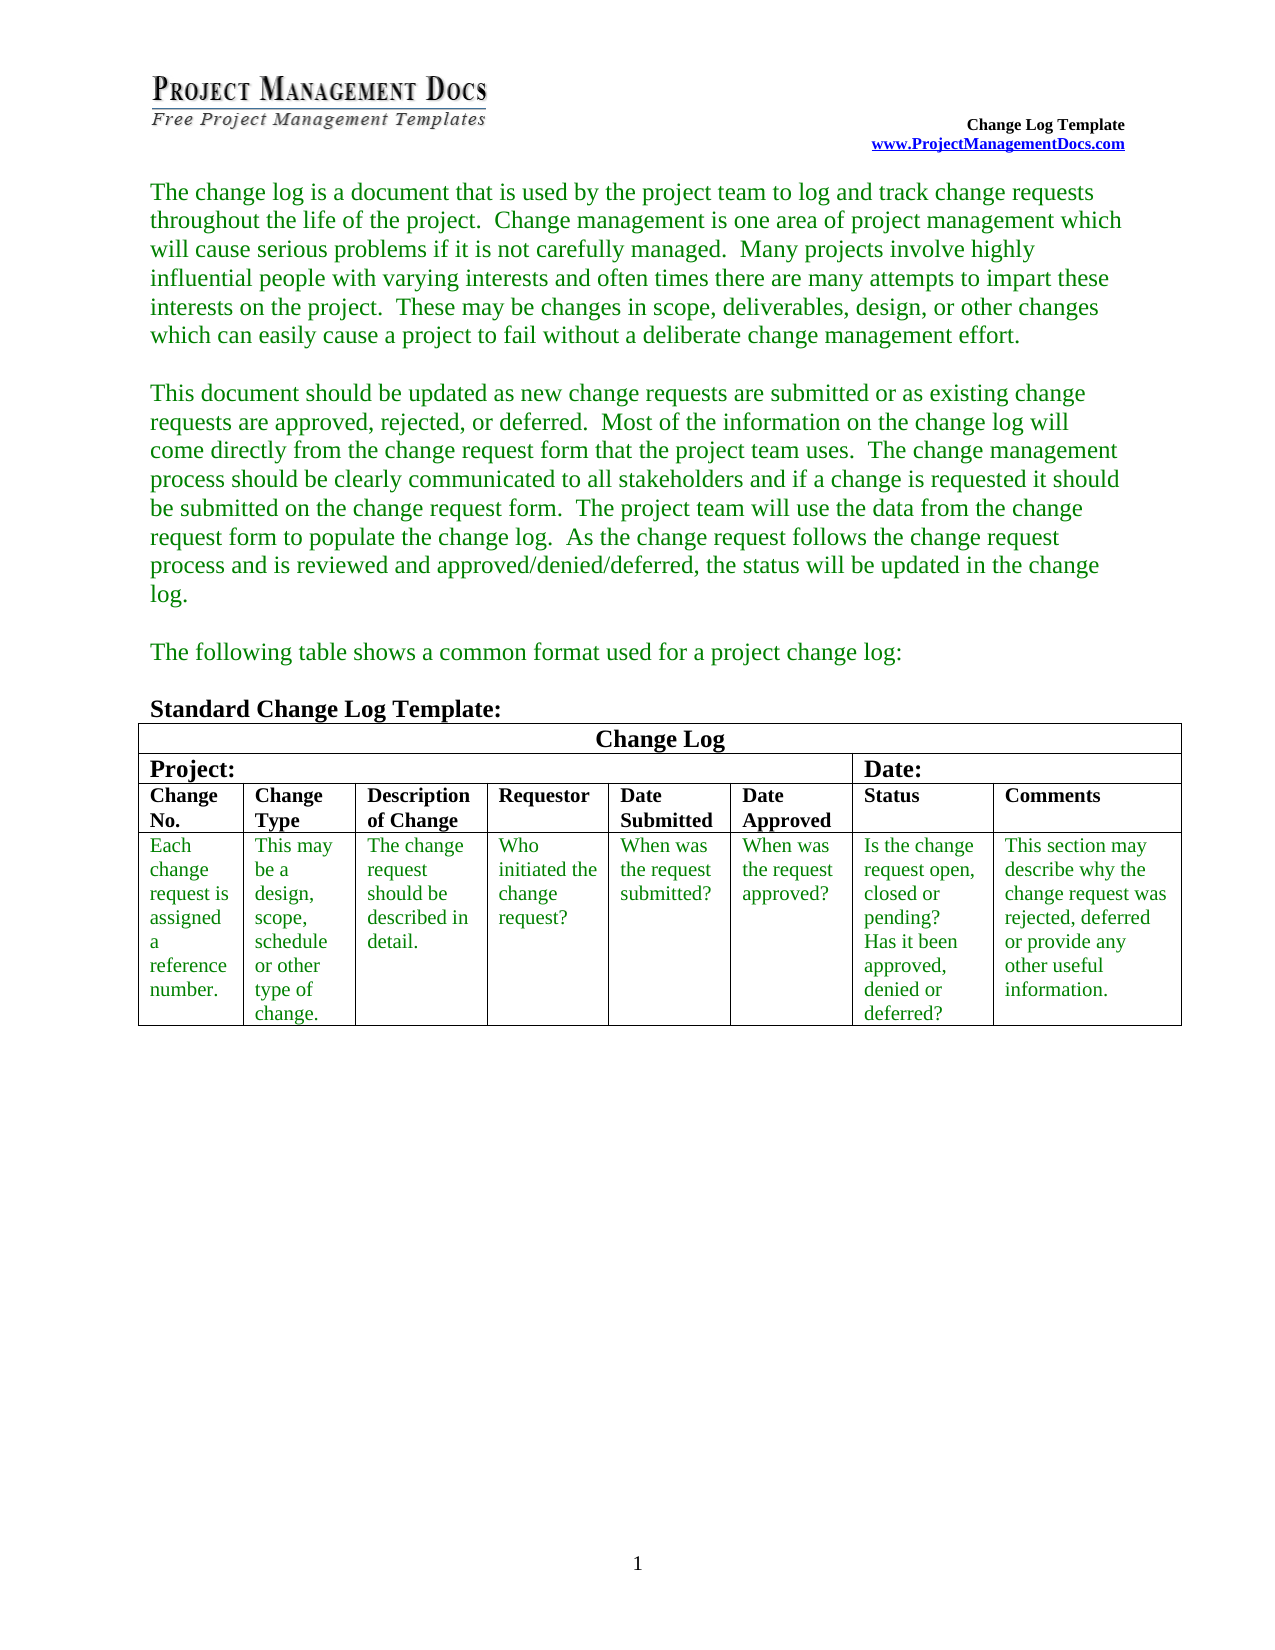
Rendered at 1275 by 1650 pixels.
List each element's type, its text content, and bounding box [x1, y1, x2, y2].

table_cell Date Submitted [609, 784, 730, 832]
table_header Change Log [139, 724, 1181, 753]
text Standard Change Log Template: [150, 694, 1125, 723]
table_cell Date: [853, 754, 1181, 782]
table_cell Date Approved [731, 784, 852, 832]
text The change log is a document that is used by the project team to log and track change requests throughout the life of the project. Change management is one area of project management which will cause serious problems if it is not carefully managed. Many projects involve highly influential people with varying interests and often times there are many attempts to impart these interests on the project. These may be changes in scope, deliverables, design, or other changes which can easily cause a project to fail without a deliberate change management effort. [150, 177, 1125, 349]
picture [150, 75, 488, 130]
table_cell Is the change request open, closed or pending? Has it been approved, denied or deferred? [853, 833, 993, 1025]
table_cell Requestor [488, 784, 608, 832]
table_cell This may be a design, scope, schedule or other type of change. [244, 833, 355, 1025]
table_cell Change Type [244, 784, 355, 832]
text This document should be updated as new change requests are submitted or as existing change requests are approved, rejected, or deferred. Most of the information on the change log will come directly from the change request form that the project team uses. The change management process should be clearly communicated to all stakeholders and if a change is requested it should be submitted on the change request form. The project team will use the data from the change request form to populate the change log. As the change request follows the change request process and is reviewed and approved/denied/deferred, the status will be updated in the change log. [150, 378, 1125, 608]
table_cell Who initiated the change request? [488, 833, 608, 1025]
table_cell When was the request submitted? [609, 833, 730, 1025]
table_cell Change No. [139, 784, 243, 832]
table_cell When was the request approved? [731, 833, 852, 1025]
table_cell Project: [139, 754, 852, 782]
table_cell Each change request is assigned a reference number. [139, 833, 243, 1025]
table_cell Comments [994, 784, 1181, 832]
table_cell The change request should be described in detail. [356, 833, 487, 1025]
table_cell Status [853, 784, 993, 832]
text The following table shows a common format used for a project change log: [150, 637, 1125, 665]
table_cell This section may describe why the change request was rejected, deferred or provide any other useful information. [994, 833, 1181, 1025]
table_cell Description of Change [356, 784, 487, 832]
